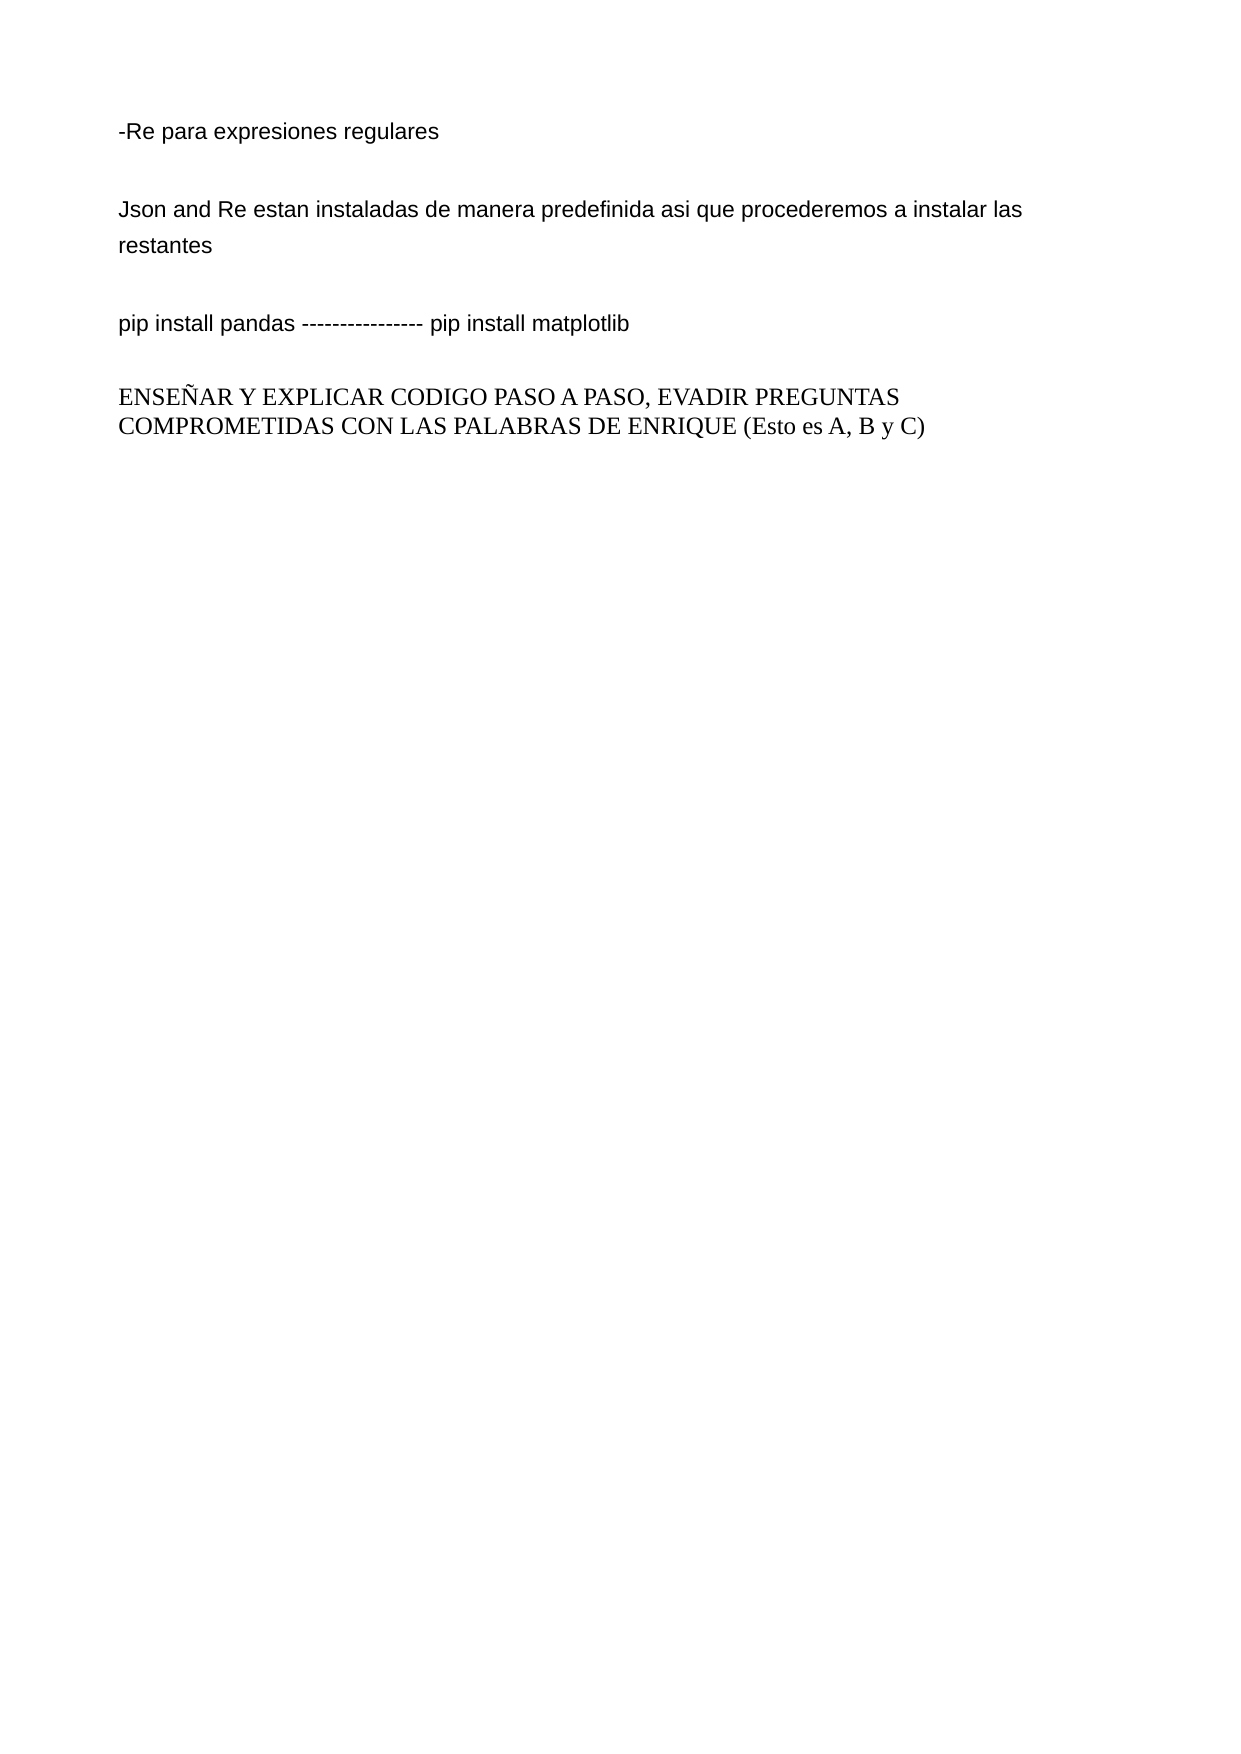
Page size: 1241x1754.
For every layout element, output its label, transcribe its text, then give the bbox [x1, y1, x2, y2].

text ENSEÑAR Y EXPLICAR CODIGO PASO A PASO, EVADIR PREGUNTAS COMPROMETIDAS CON LAS PALABRAS DE ENRIQUE (Esto es A, B y C) [118, 382, 1122, 440]
text -Re para expresiones regulares [118, 118, 1122, 144]
text pip install pandas ---------------- pip install matplotlib [118, 310, 1122, 336]
text Json and Re estan instaladas de manera predefinida asi que procederemos a instalar las restantes [118, 196, 1122, 258]
